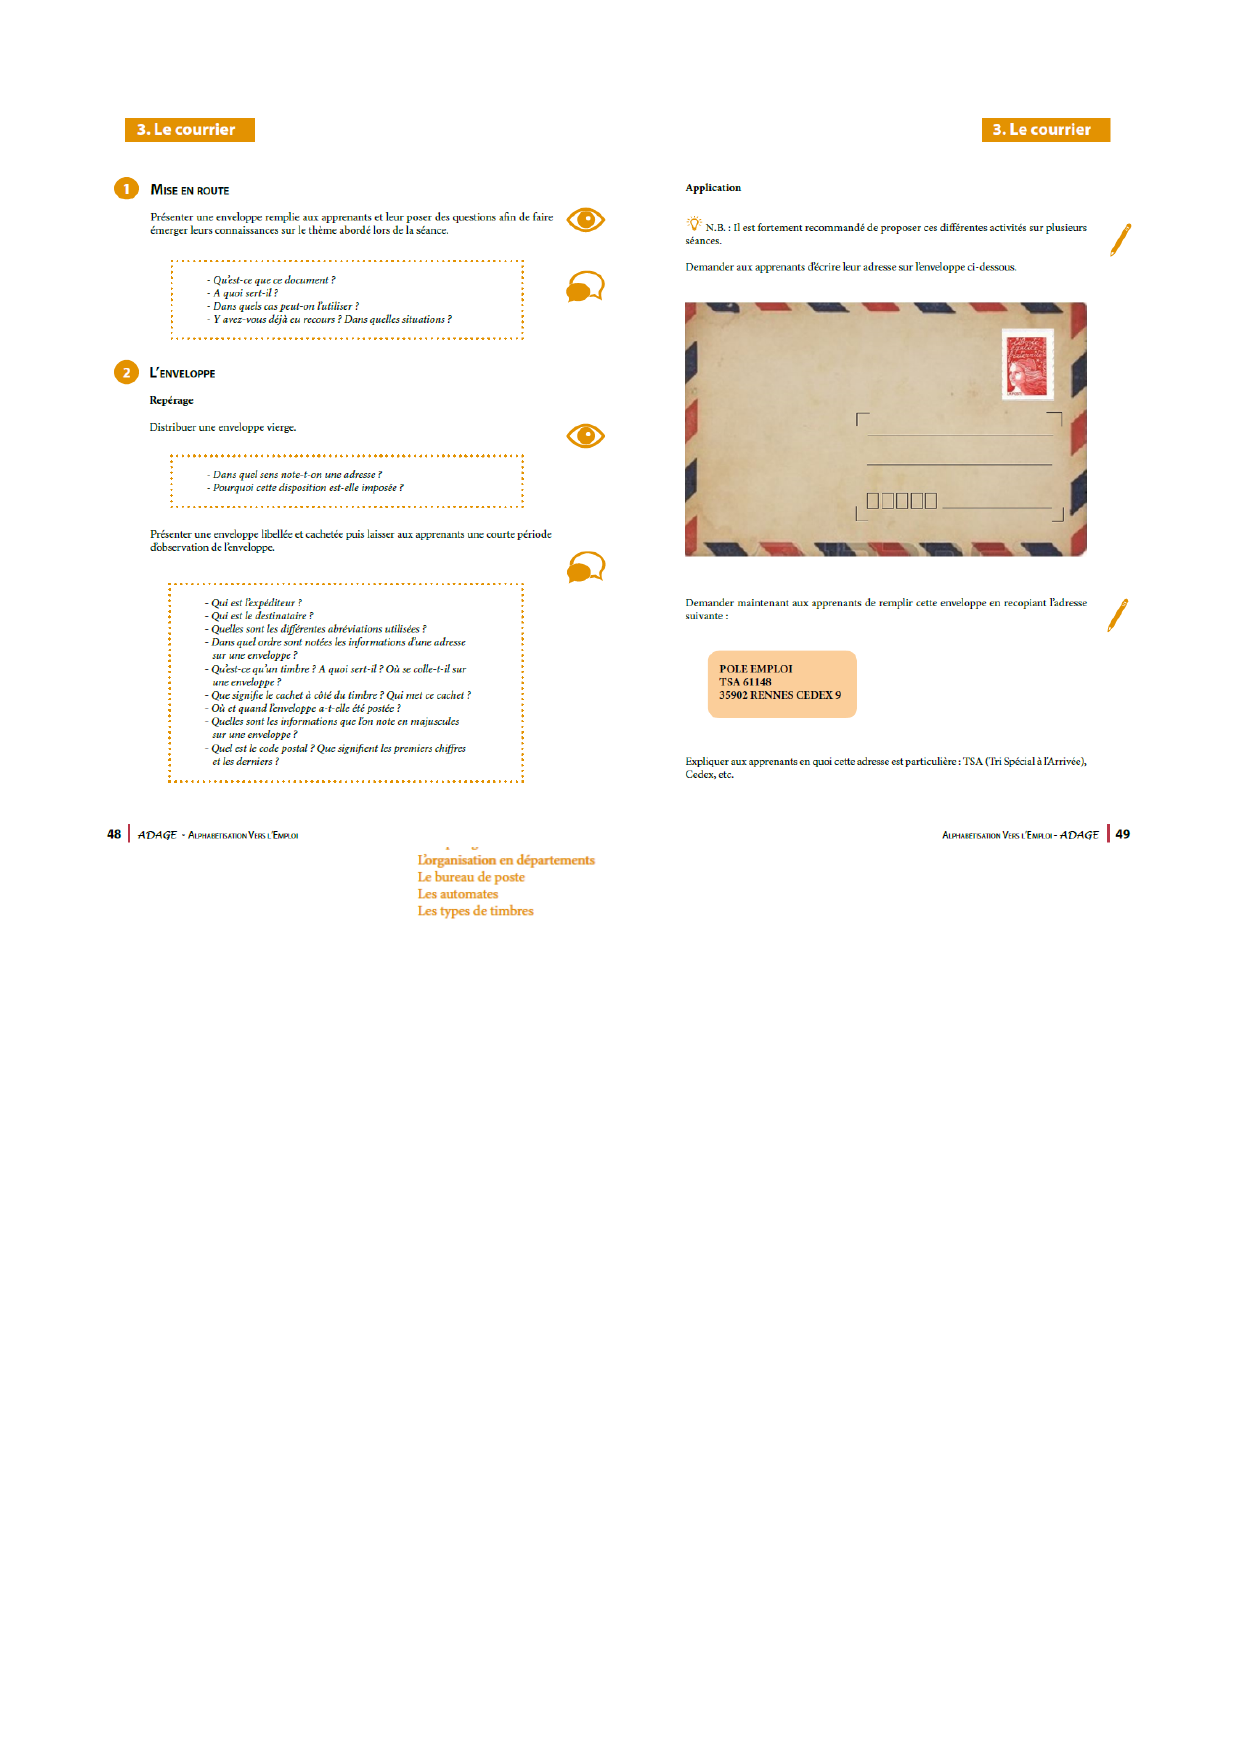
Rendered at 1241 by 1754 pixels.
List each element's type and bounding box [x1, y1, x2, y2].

picture [103, 118, 1137, 847]
